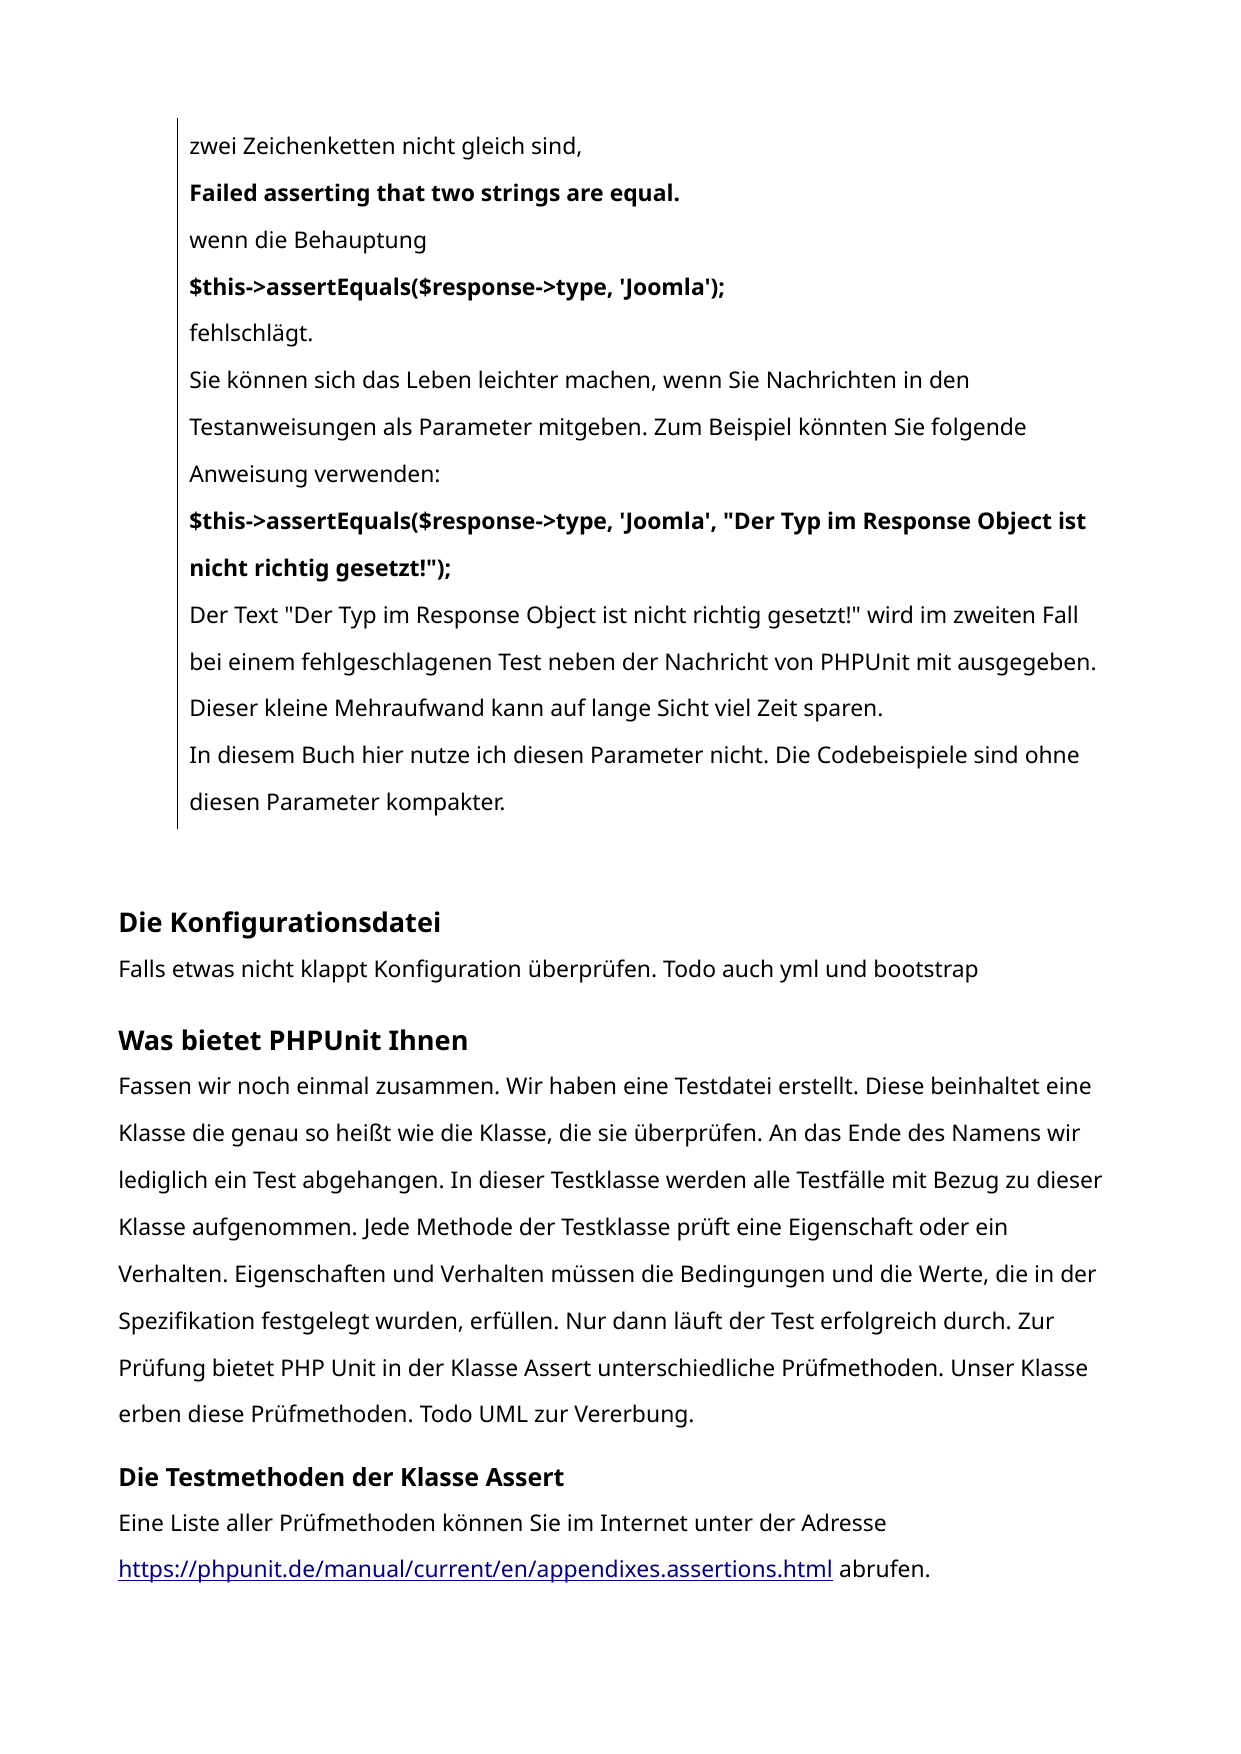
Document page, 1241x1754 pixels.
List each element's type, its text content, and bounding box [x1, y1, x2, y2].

text Falls etwas nicht klappt Konfiguration überprüfen. Todo auch yml und bootstrap [118, 953, 1122, 984]
text Eine Liste aller Prüfmethoden können Sie im Internet unter der Adresse https://phpunit.de/manual/current/en/appendixes.assertions.html abrufen. [118, 1506, 1122, 1584]
text Fassen wir noch einmal zusammen. Wir haben eine Testdatei erstellt. Diese beinhaltet eine Klasse die genau so heißt wie die Klasse, die sie überprüfen. An das Ende des Namens wir lediglich ein Test abgehangen. In dieser Testklasse werden alle Testfälle mit Bezug zu dieser Klasse aufgenommen. Jede Methode der Testklasse prüft eine Eigenschaft oder ein Verhalten. Eigenschaften und Verhalten müssen die Bedingungen und die Werte, die in der Spezifikation festgelegt wurden, erfüllen. Nur dann läuft der Test erfolgreich durch. Zur Prüfung bietet PHP Unit in der Klasse Assert unterschiedliche Prüfmethoden. Unser Klasse erben diese Prüfmethoden. Todo UML zur Vererbung. [118, 1070, 1122, 1430]
subtitle Die Konfigurationsdatei [118, 904, 1122, 941]
text zwei Zeichenketten nicht gleich sind, Failed asserting that two strings are equal. wenn die Behauptung $this->assertEquals($response->type, 'Joomla'); fehlschlägt. Sie können sich das Leben leichter machen, wenn Sie Nachrichten in den Testanweisungen als Parameter mitgeben. Zum Beispiel könnten Sie folgende Anweisung verwenden: $this->assertEquals($response->type, 'Joomla', "Der Typ im Response Object ist nicht richtig gesetzt!"); Der Text "Der Typ im Response Object ist nicht richtig gesetzt!" wird im zweiten Fall bei einem fehlgeschlagenen Test neben der Nachricht von PHPUnit mit ausgegeben. Dieser kleine Mehraufwand kann auf lange Sicht viel Zeit sparen. In diesem Buch hier nutze ich diesen Parameter nicht. Die Codebeispiele sind ohne diesen Parameter kompakter. [178, 118, 1122, 829]
subtitle Was bietet PHPUnit Ihnen [118, 1021, 1122, 1058]
subtitle Die Testmethoden der Klasse Assert [118, 1460, 1122, 1494]
